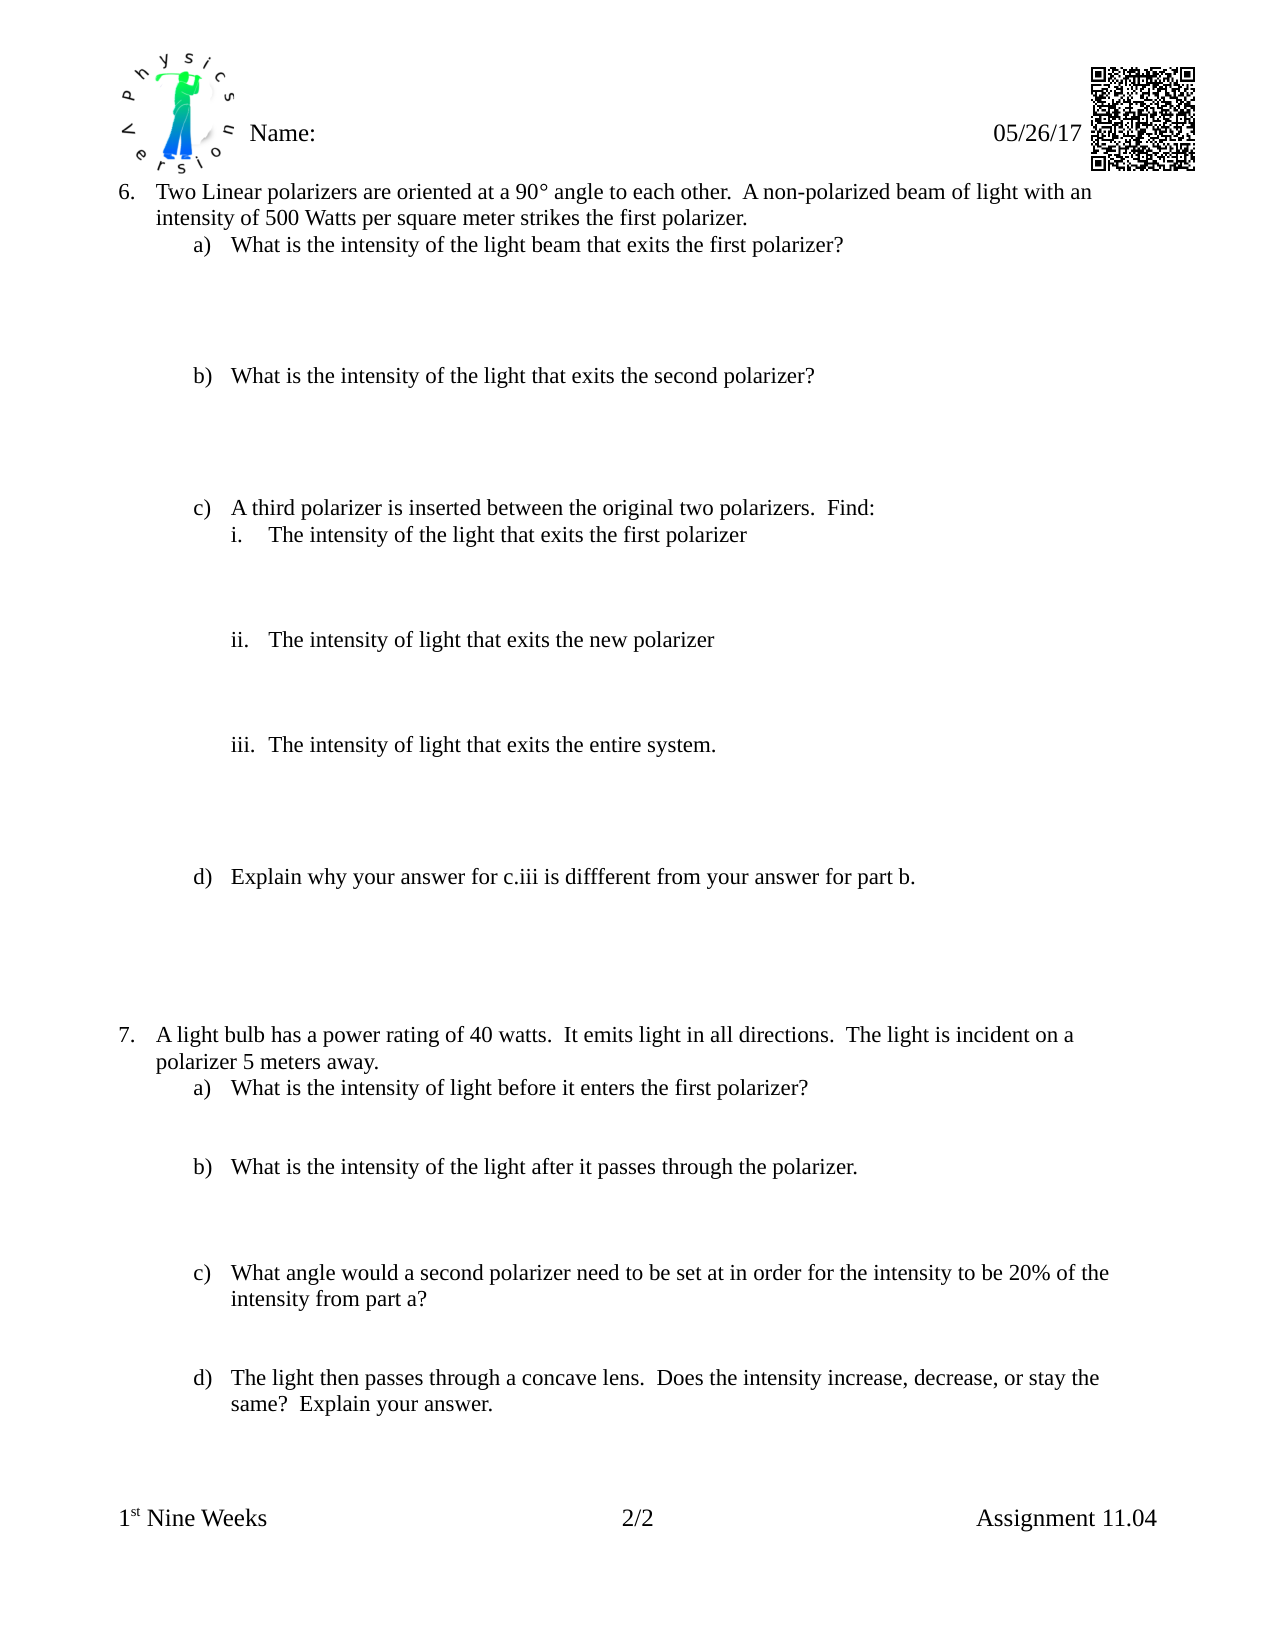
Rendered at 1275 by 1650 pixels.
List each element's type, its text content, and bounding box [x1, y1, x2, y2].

list What is the intensity of the light after it passes through the polarizer. [193, 1153, 1157, 1179]
picture [121, 53, 235, 174]
list What is the intensity of the light that exits the second polarizer? [193, 363, 1157, 389]
list What is the intensity of the light beam that exits the first polarizer? [193, 231, 1157, 257]
list The intensity of light that exits the entire system. [231, 732, 1157, 758]
list The intensity of light that exits the new polarizer [231, 626, 1157, 652]
list The light then passes through a concave lens. Does the intensity increase, decrease, or stay the same? Explain your answer. [193, 1364, 1157, 1417]
list Two Linear polarizers are oriented at a 90° angle to each other. A non-polarized beam of light with an intensity of 500 Watts per square meter strikes the first polarizer. [118, 176, 1157, 231]
list What angle would a second polarizer need to be set at in order for the intensity to be 20% of the intensity from part a? [193, 1259, 1157, 1311]
picture [1082, 58, 1203, 179]
list A light bulb has a power rating of 40 watts. It emits light in all directions. The light is incident on a polarizer 5 meters away. [118, 1021, 1157, 1074]
list The intensity of the light that exits the first polarizer [231, 521, 1157, 547]
list What is the intensity of light before it enters the first polarizer? [193, 1074, 1157, 1101]
list A third polarizer is inserted between the original two polarizers. Find: [193, 494, 1157, 521]
list Explain why your answer for c.iii is diffferent from your answer for part b. [193, 863, 1157, 890]
